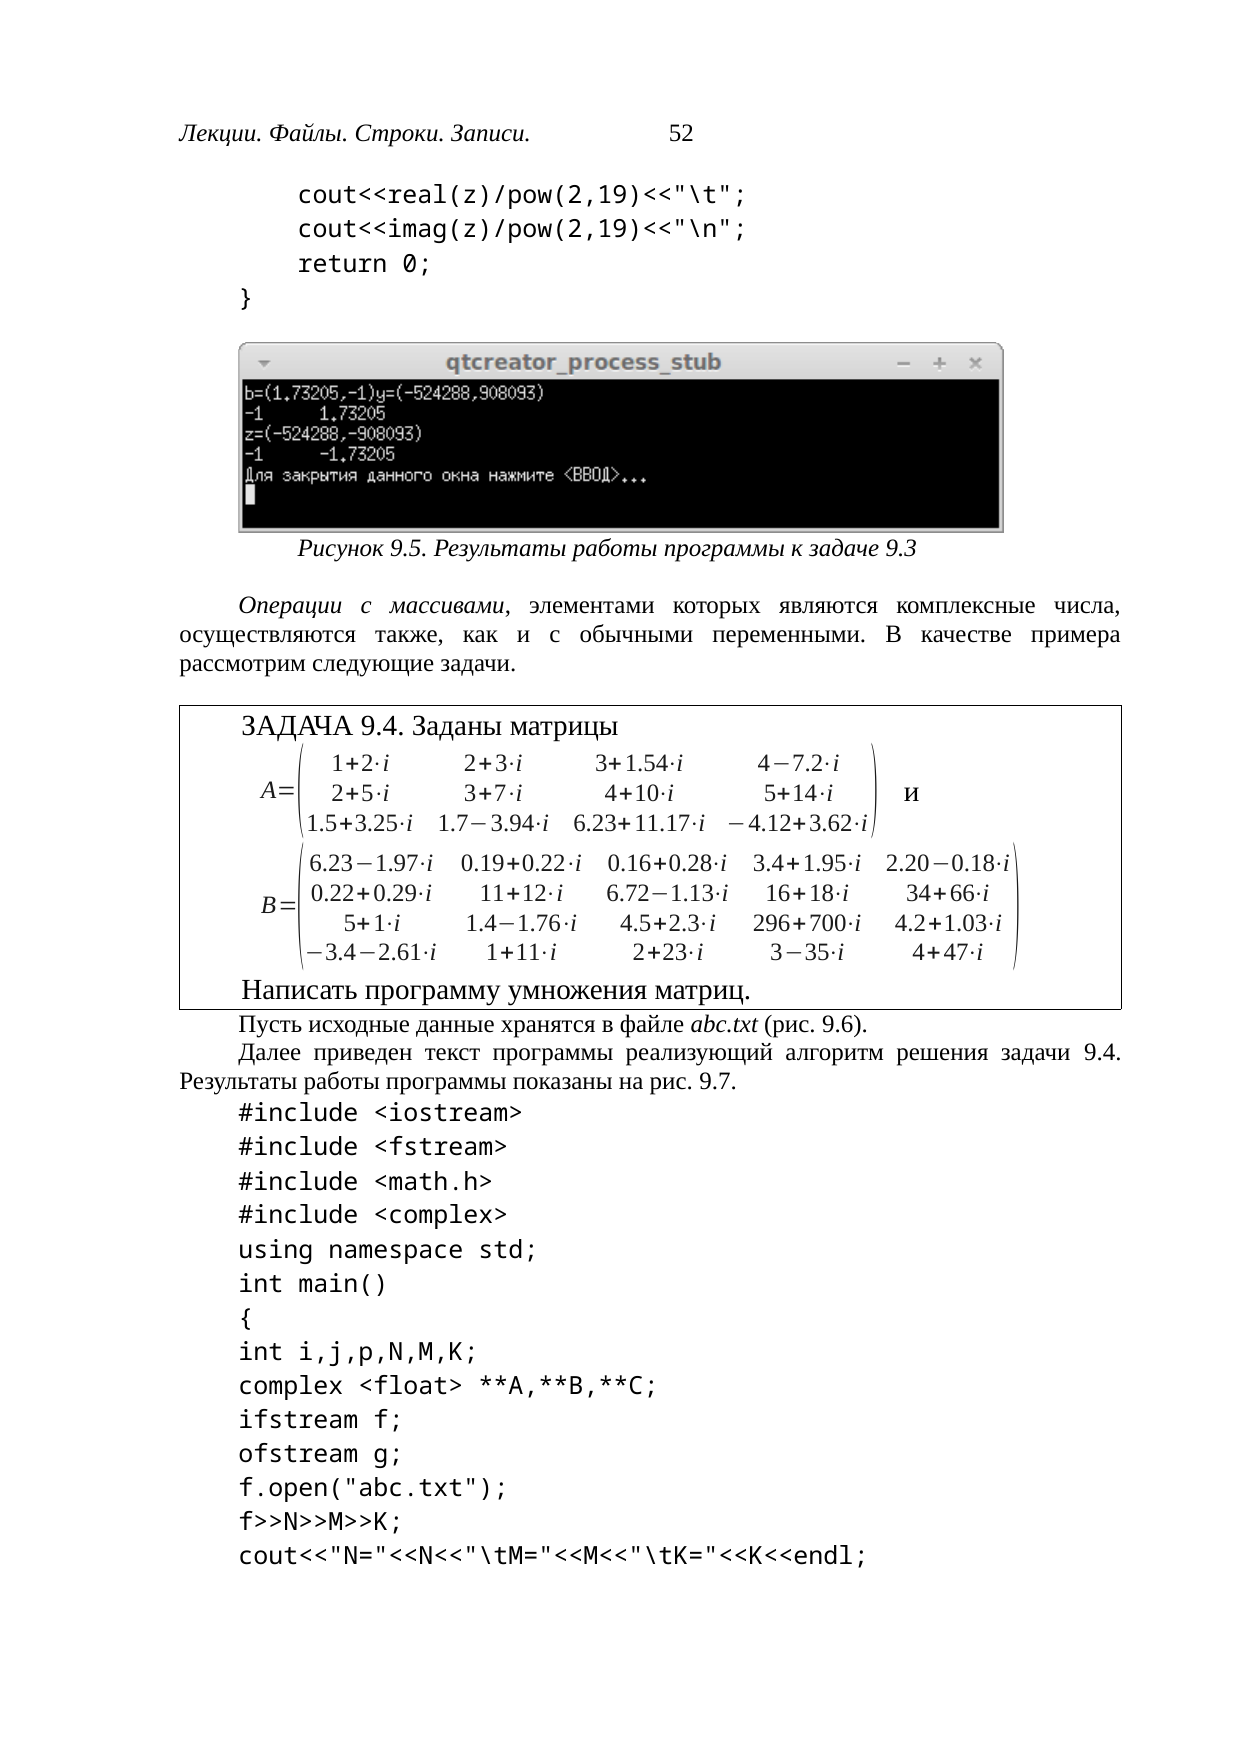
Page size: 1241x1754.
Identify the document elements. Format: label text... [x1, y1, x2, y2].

text ifstream f; [238, 1402, 1121, 1436]
text Операции с массивами, элементами которых являются комплексные числа, осуществляются также, как и с обычными переменными. В качестве примера рассмотрим следующие задачи. [179, 590, 1121, 677]
text int main() [238, 1265, 1121, 1299]
text Пусть исходные данные хранятся в файле abc.txt (рис. 9.6). [179, 1010, 1121, 1037]
text Далее приведен текст программы реализующий алгоритм решения задачи 9.4. Результаты работы программы показаны на рис. 9.7. [179, 1037, 1121, 1095]
text return 0; [238, 245, 1121, 279]
text complex <float> **A,**B,**C; [238, 1367, 1121, 1402]
text f.open("abc.txt"); [238, 1470, 1121, 1504]
text #include <complex> [238, 1197, 1121, 1231]
text #include <iostream> [238, 1095, 1121, 1129]
text #include <math.h> [238, 1163, 1121, 1197]
text int i,j,p,N,M,K; [238, 1333, 1121, 1367]
text { [238, 1299, 1121, 1333]
picture [238, 342, 1004, 533]
text Написать программу умножения матриц. [180, 969, 1121, 1009]
text ЗАДАЧА 9.4. Заданы матрицы [180, 706, 1121, 739]
text cout<<"N="<<N<<"\tM="<<M<<"\tK="<<K<<endl; [238, 1538, 1121, 1572]
text using namespace std; [238, 1231, 1121, 1265]
text } [238, 279, 1121, 313]
text #include <fstream> [238, 1129, 1121, 1163]
text ofstream g; [238, 1436, 1121, 1470]
text Рисунок 9.5. Результаты работы программы к задаче 9.3 [238, 533, 1004, 562]
text cout<<real(z)/pow(2,19)<<"\t"; [238, 177, 1121, 211]
text cout<<imag(z)/pow(2,19)<<"\n"; [238, 211, 1121, 245]
text и [180, 739, 1121, 840]
text f>>N>>M>>K; [238, 1504, 1121, 1538]
